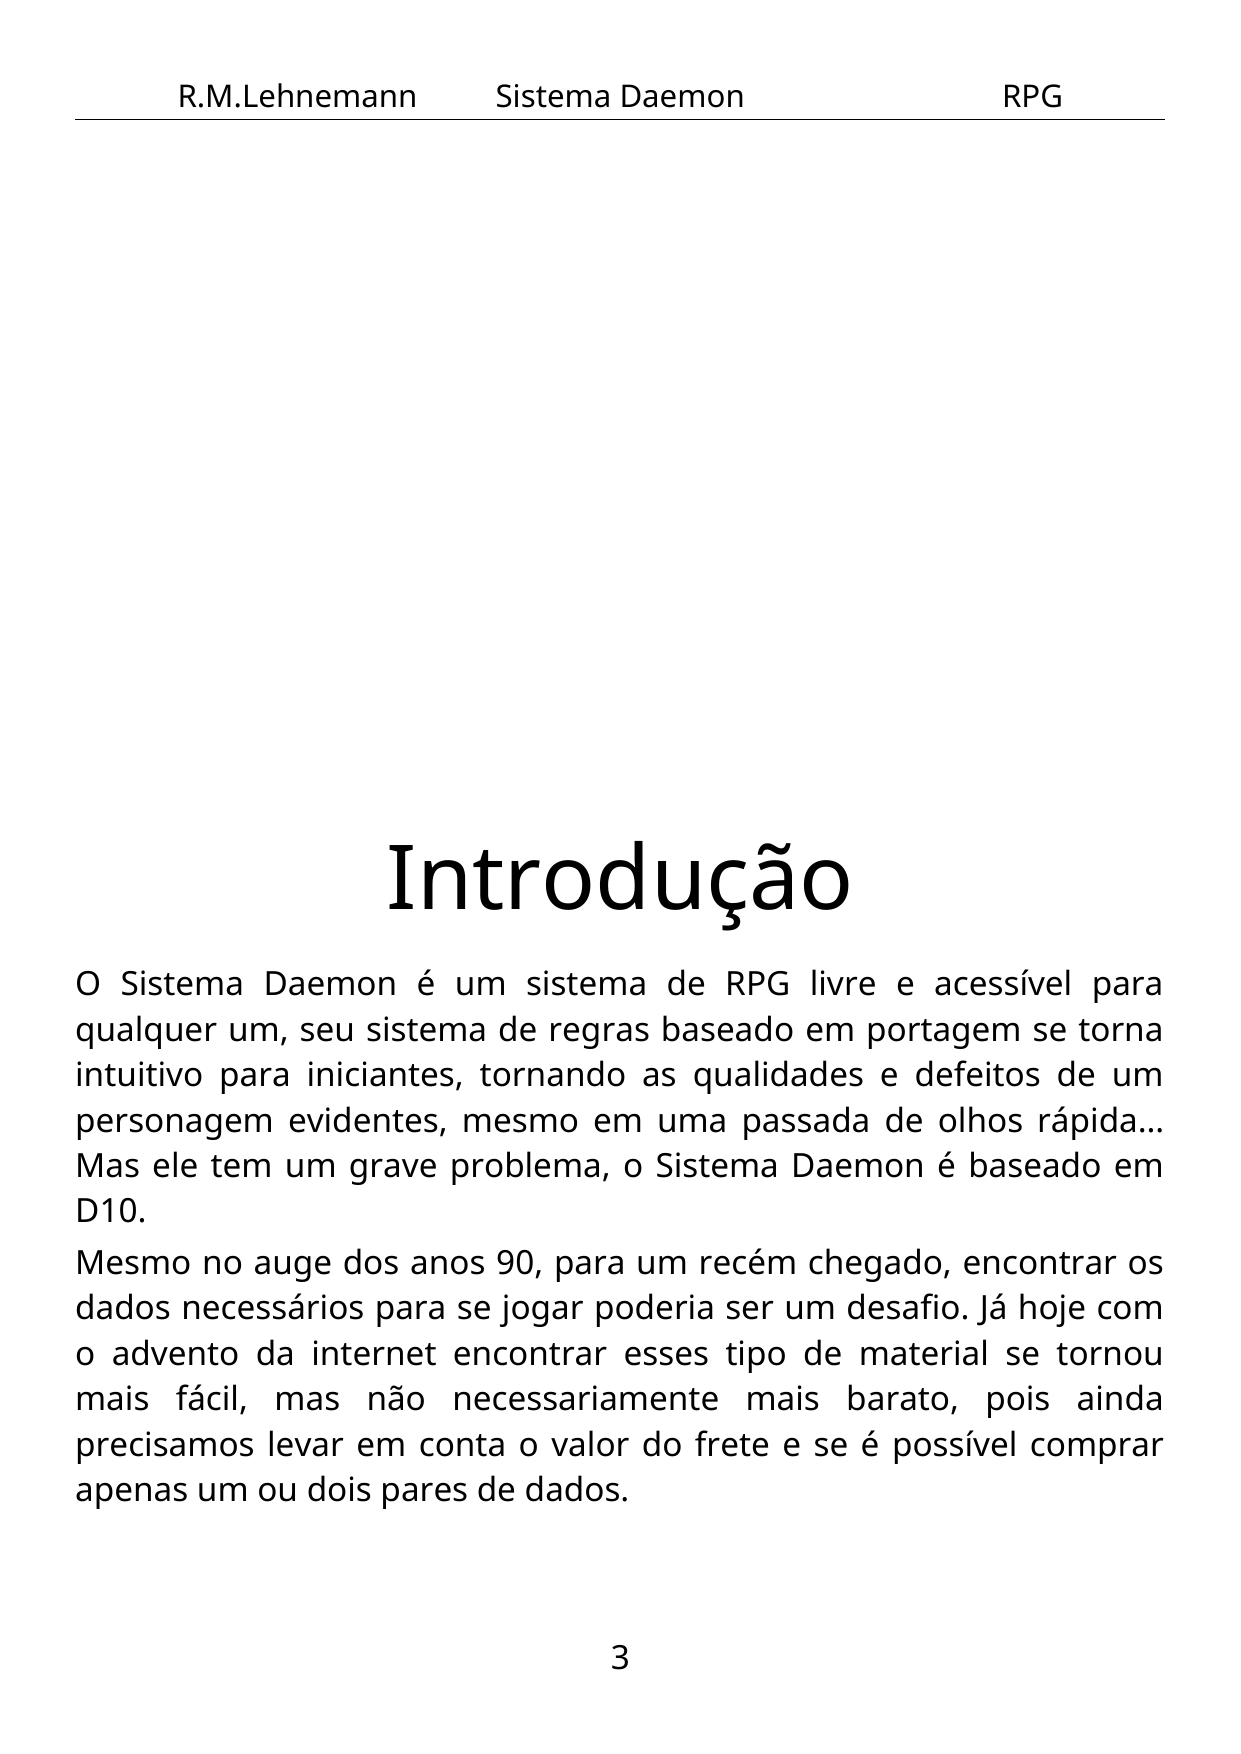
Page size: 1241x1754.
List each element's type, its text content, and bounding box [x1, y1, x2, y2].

text O Sistema Daemon é um sistema de RPG livre e acessível para qualquer um, seu sistema de regras baseado em portagem se torna intuitivo para iniciantes, tornando as qualidades e defeitos de um personagem evidentes, mesmo em uma passada de olhos rápida… Mas ele tem um grave problema, o Sistema Daemon é baseado em D10. [75, 960, 1165, 1233]
text Introdução [75, 813, 1165, 935]
text Mesmo no auge dos anos 90, para um recém chegado, encontrar os dados necessários para se jogar poderia ser um desafio. Já hoje com o advento da internet encontrar esses tipo de material se tornou mais fácil, mas não necessariamente mais barato, pois ainda precisamos levar em conta o valor do frete e se é possível comprar apenas um ou dois pares de dados. [75, 1239, 1165, 1511]
